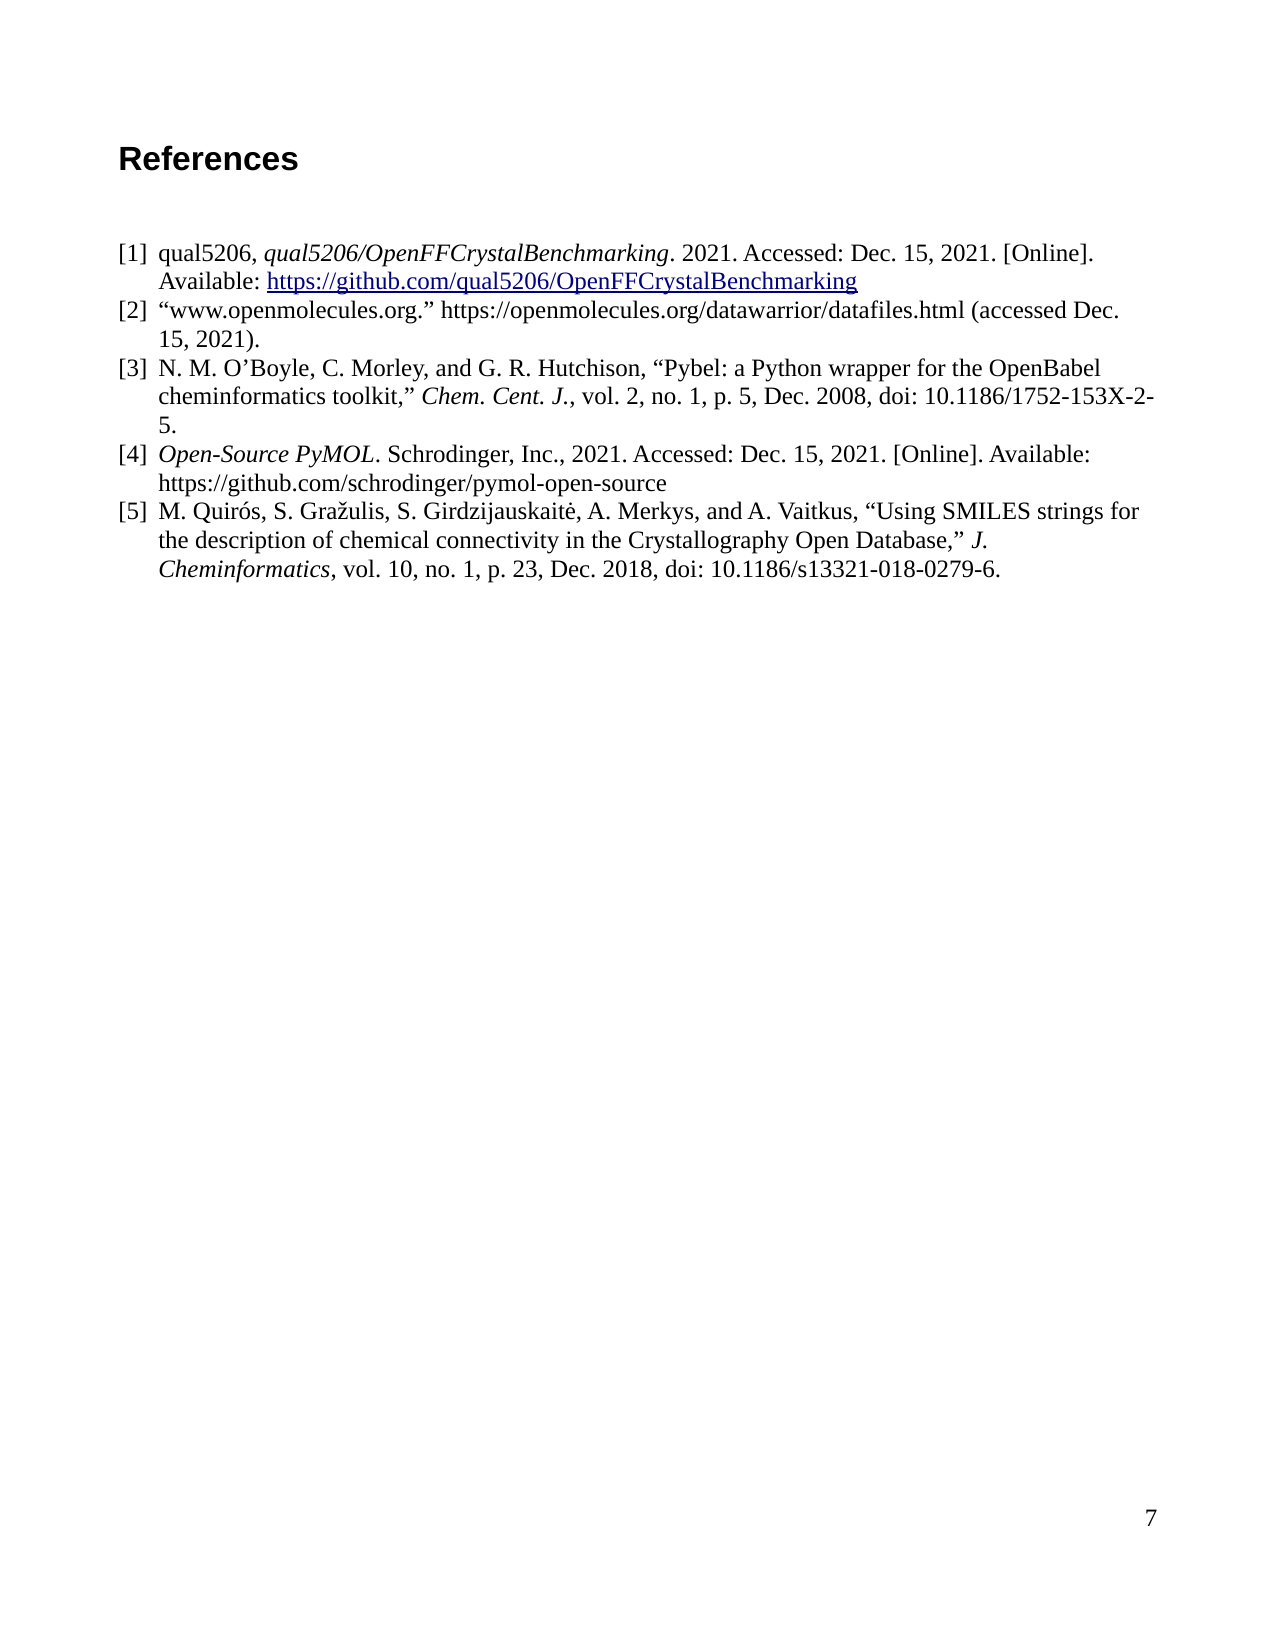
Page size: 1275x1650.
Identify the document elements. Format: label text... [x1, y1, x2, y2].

text [5] M. Quirós, S. Gražulis, S. Girdzijauskaitė, A. Merkys, and A. Vaitkus, “Using SMILES strings for the description of chemical connectivity in the Crystallography Open Database,” J. Cheminformatics, vol. 10, no. 1, p. 23, Dec. 2018, doi: 10.1186/s13321-018-0279-6. [118, 496, 1157, 583]
text [4] Open-Source PyMOL. Schrodinger, Inc., 2021. Accessed: Dec. 15, 2021. [Online]. Available: https://github.com/schrodinger/pymol-open-source [118, 439, 1157, 496]
text [2] “www.openmolecules.org.” https://openmolecules.org/datawarrior/datafiles.html (accessed Dec. 15, 2021). [118, 295, 1157, 353]
subtitle References [118, 139, 1157, 178]
text [3] N. M. O’Boyle, C. Morley, and G. R. Hutchison, “Pybel: a Python wrapper for the OpenBabel cheminformatics toolkit,” Chem. Cent. J., vol. 2, no. 1, p. 5, Dec. 2008, doi: 10.1186/1752-153X-2-5. [118, 353, 1157, 439]
text [1] qual5206, qual5206/OpenFFCrystalBenchmarking. 2021. Accessed: Dec. 15, 2021. [Online]. Available: https://github.com/qual5206/OpenFFCrystalBenchmarking [118, 238, 1157, 295]
